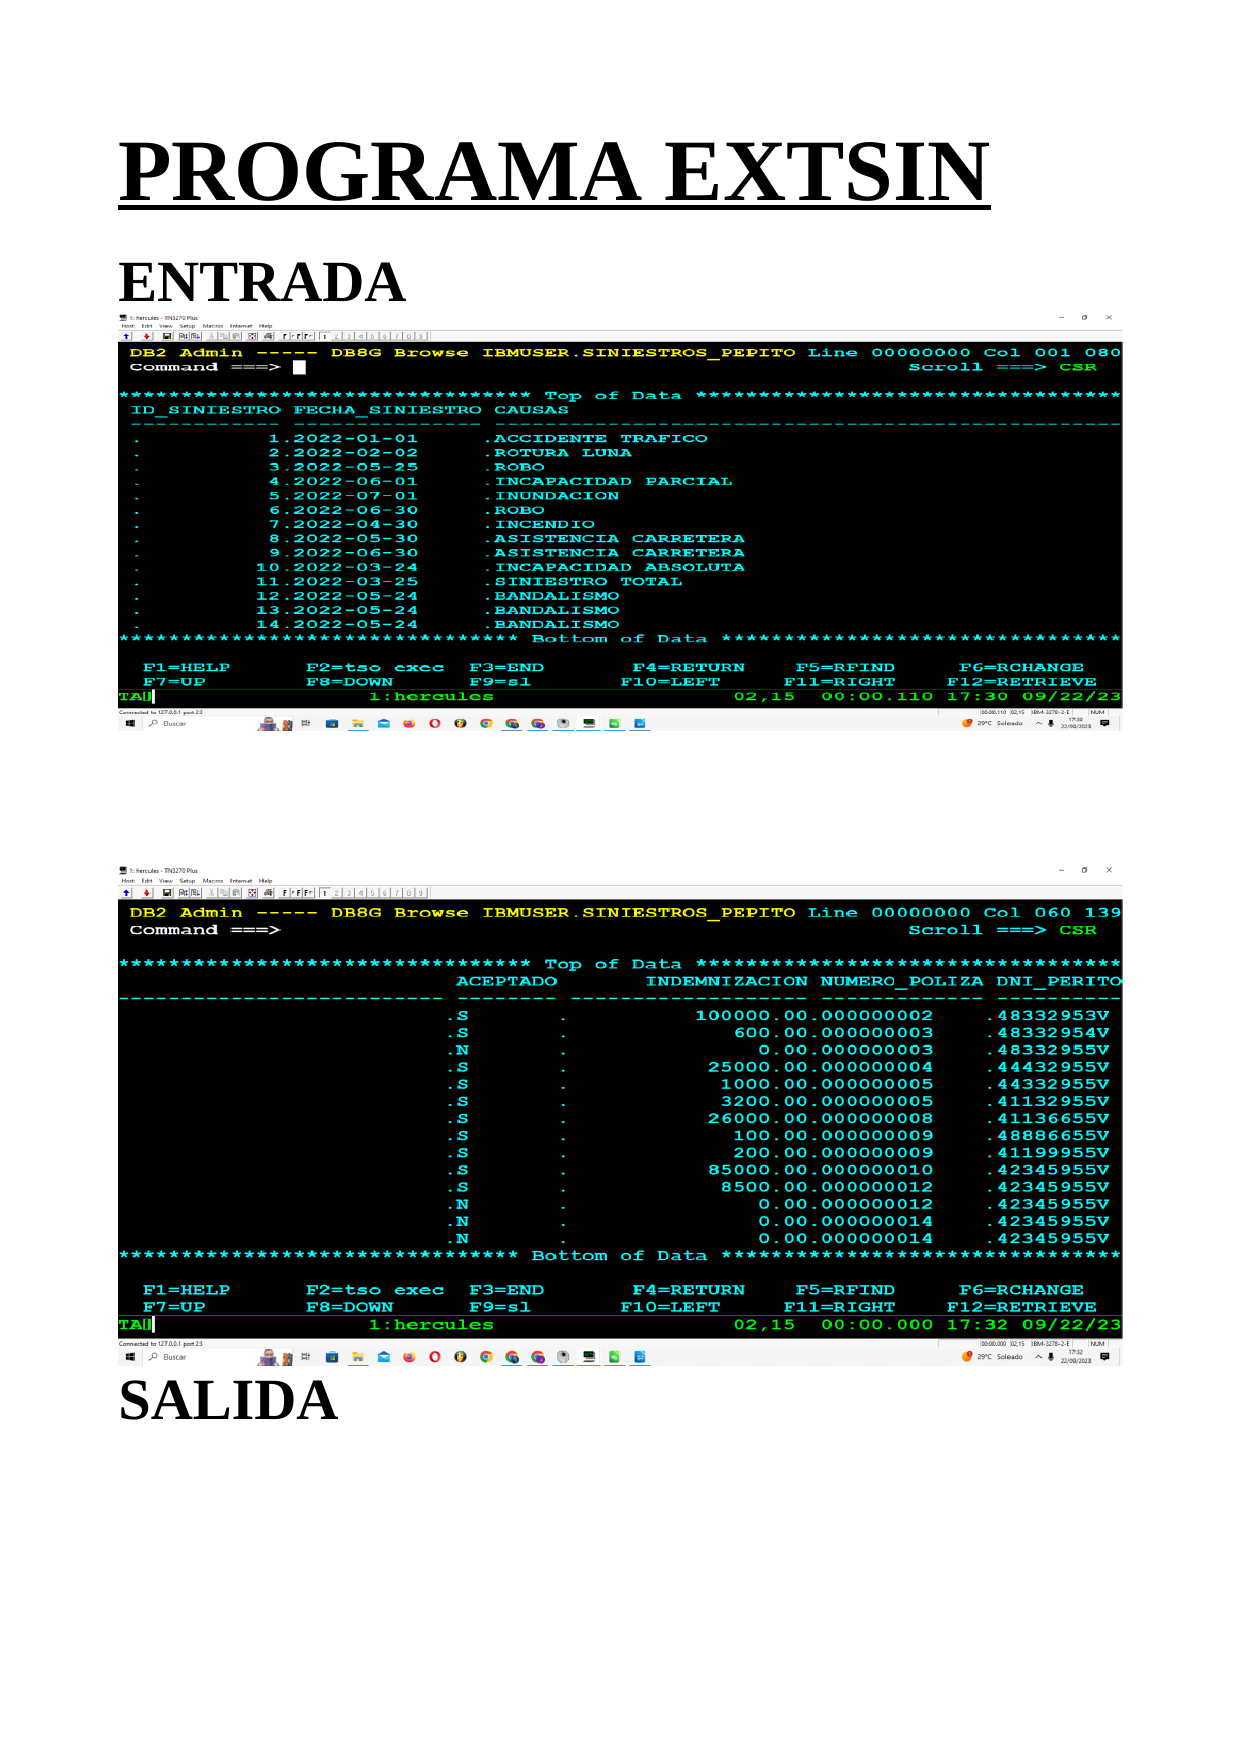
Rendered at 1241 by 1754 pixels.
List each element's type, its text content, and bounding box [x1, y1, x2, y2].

text ENTRADA [118, 247, 1122, 313]
text PROGRAMA EXTSIN [118, 118, 1122, 219]
text SALIDA [118, 1366, 1122, 1432]
